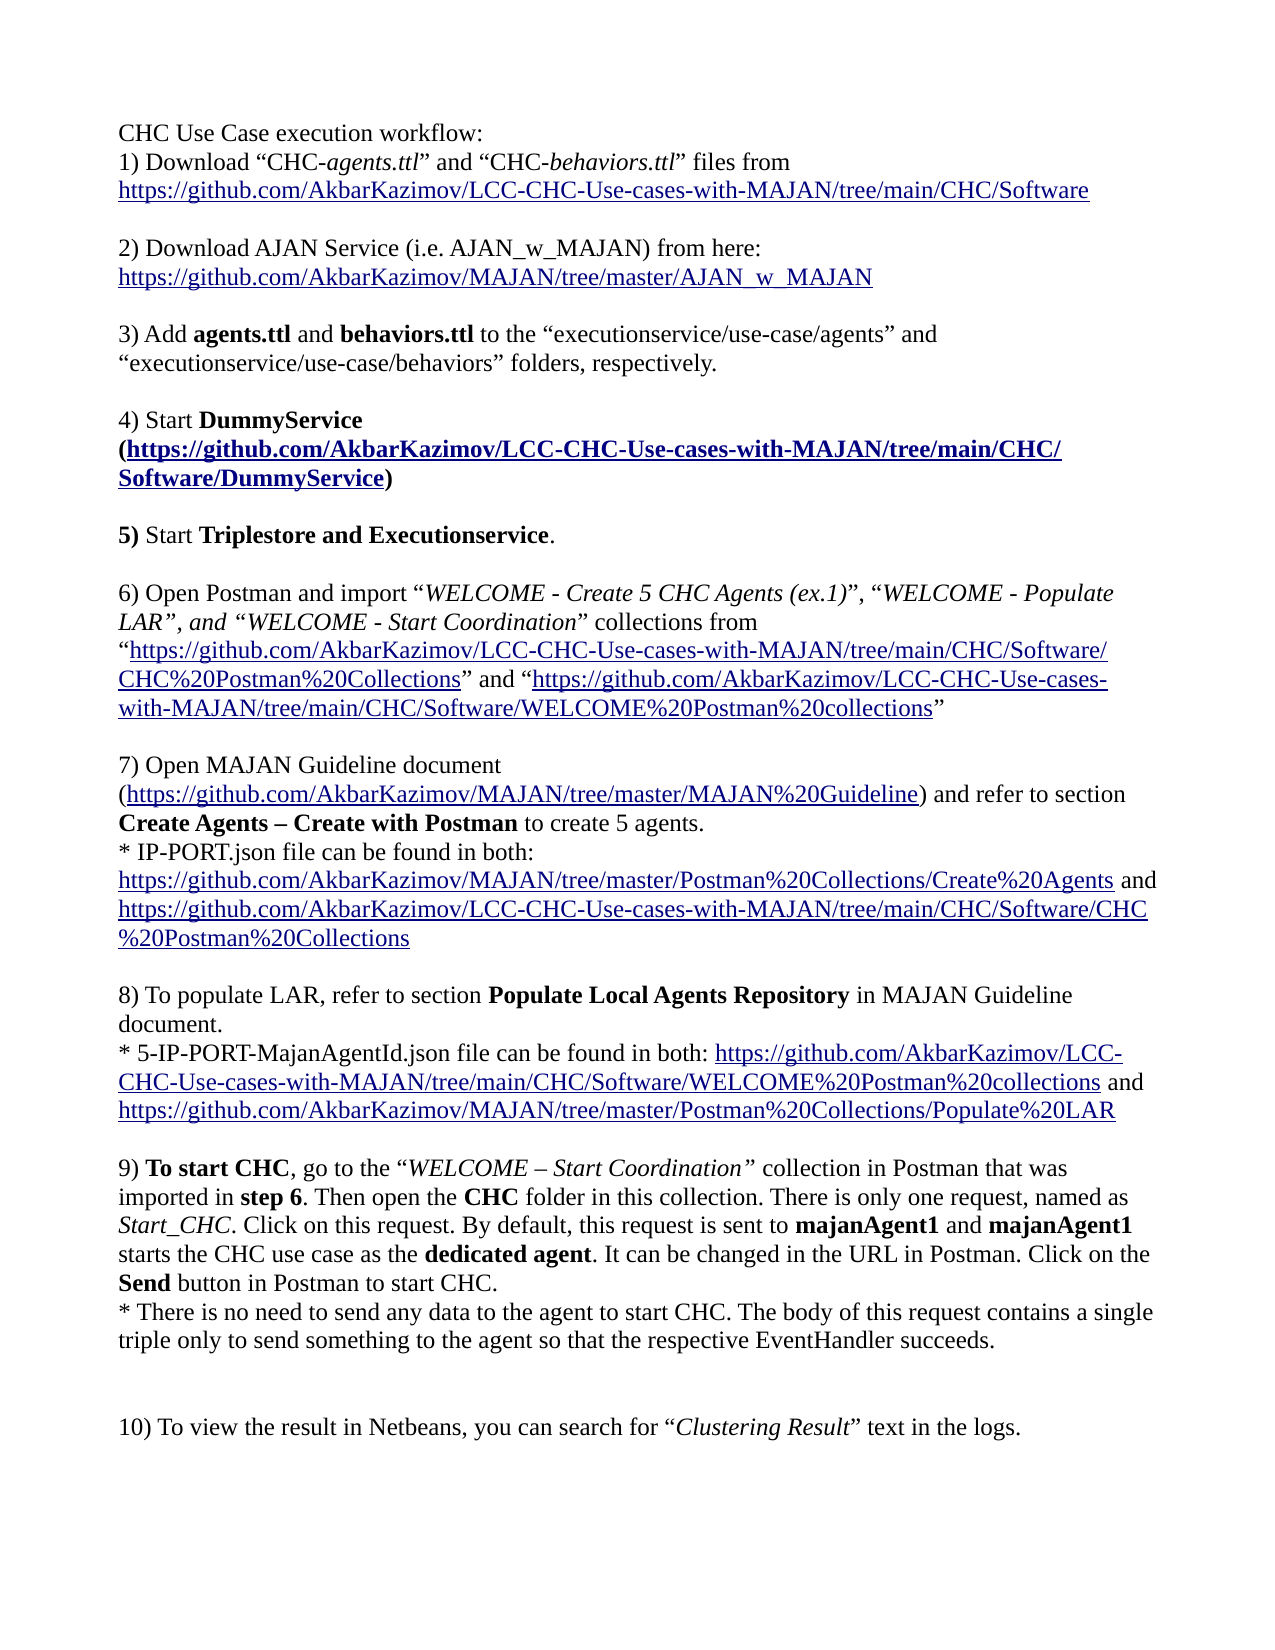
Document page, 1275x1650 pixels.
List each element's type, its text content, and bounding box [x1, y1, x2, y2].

text 3) Add agents.ttl and behaviors.ttl to the “executionservice/use-case/agents” and “executionservice/use-case/behaviors” folders, respectively. [118, 319, 1157, 377]
text * 5-IP-PORT-MajanAgentId.json file can be found in both: https://github.com/AkbarKazimov/LCC-CHC-Use-cases-with-MAJAN/tree/main/CHC/Software/WELCOME%20Postman%20collections and https://github.com/AkbarKazimov/MAJAN/tree/master/Postman%20Collections/Populate%20LAR [118, 1038, 1157, 1124]
text 9) To start CHC, go to the “WELCOME – Start Coordination” collection in Postman that was imported in step 6. Then open the CHC folder in this collection. There is only one request, named as Start_CHC. Click on this request. By default, this request is sent to majanAgent1 and majanAgent1 starts the CHC use case as the dedicated agent. It can be changed in the URL in Postman. Click on the Send button in Postman to start CHC. [118, 1153, 1157, 1297]
text 7) Open MAJAN Guideline document (https://github.com/AkbarKazimov/MAJAN/tree/master/MAJAN%20Guideline) and refer to section Create Agents – Create with Postman to create 5 agents. [118, 751, 1157, 837]
text 4) Start DummyService (https://github.com/AkbarKazimov/LCC-CHC-Use-cases-with-MAJAN/tree/main/CHC/Software/DummyService) [118, 406, 1157, 492]
text 6) Open Postman and import “WELCOME - Create 5 CHC Agents (ex.1)”, “WELCOME - Populate LAR”, and “WELCOME - Start Coordination” collections from “https://github.com/AkbarKazimov/LCC-CHC-Use-cases-with-MAJAN/tree/main/CHC/Software/CHC%20Postman%20Collections” and “https://github.com/AkbarKazimov/LCC-CHC-Use-cases-with-MAJAN/tree/main/CHC/Software/WELCOME%20Postman%20collections” [118, 578, 1157, 722]
text 8) To populate LAR, refer to section Populate Local Agents Repository in MAJAN Guideline document. [118, 981, 1157, 1038]
text 5) Start Triplestore and Executionservice. [118, 521, 1157, 549]
text 10) To view the result in Netbeans, you can search for “Clustering Result” text in the logs. [118, 1412, 1157, 1441]
text CHC Use Case execution workflow: [118, 118, 1157, 147]
text 2) Download AJAN Service (i.e. AJAN_w_MAJAN) from here: https://github.com/AkbarKazimov/MAJAN/tree/master/AJAN_w_MAJAN [118, 233, 1157, 291]
text * There is no need to send any data to the agent to start CHC. The body of this request contains a single triple only to send something to the agent so that the respective EventHandler succeeds. [118, 1297, 1157, 1354]
text 1) Download “CHC-agents.ttl” and “CHC-behaviors.ttl” files from https://github.com/AkbarKazimov/LCC-CHC-Use-cases-with-MAJAN/tree/main/CHC/Software [118, 147, 1157, 204]
text * IP-PORT.json file can be found in both: https://github.com/AkbarKazimov/MAJAN/tree/master/Postman%20Collections/Create%20Agents and https://github.com/AkbarKazimov/LCC-CHC-Use-cases-with-MAJAN/tree/main/CHC/Software/CHC%20Postman%20Collections [118, 837, 1157, 952]
